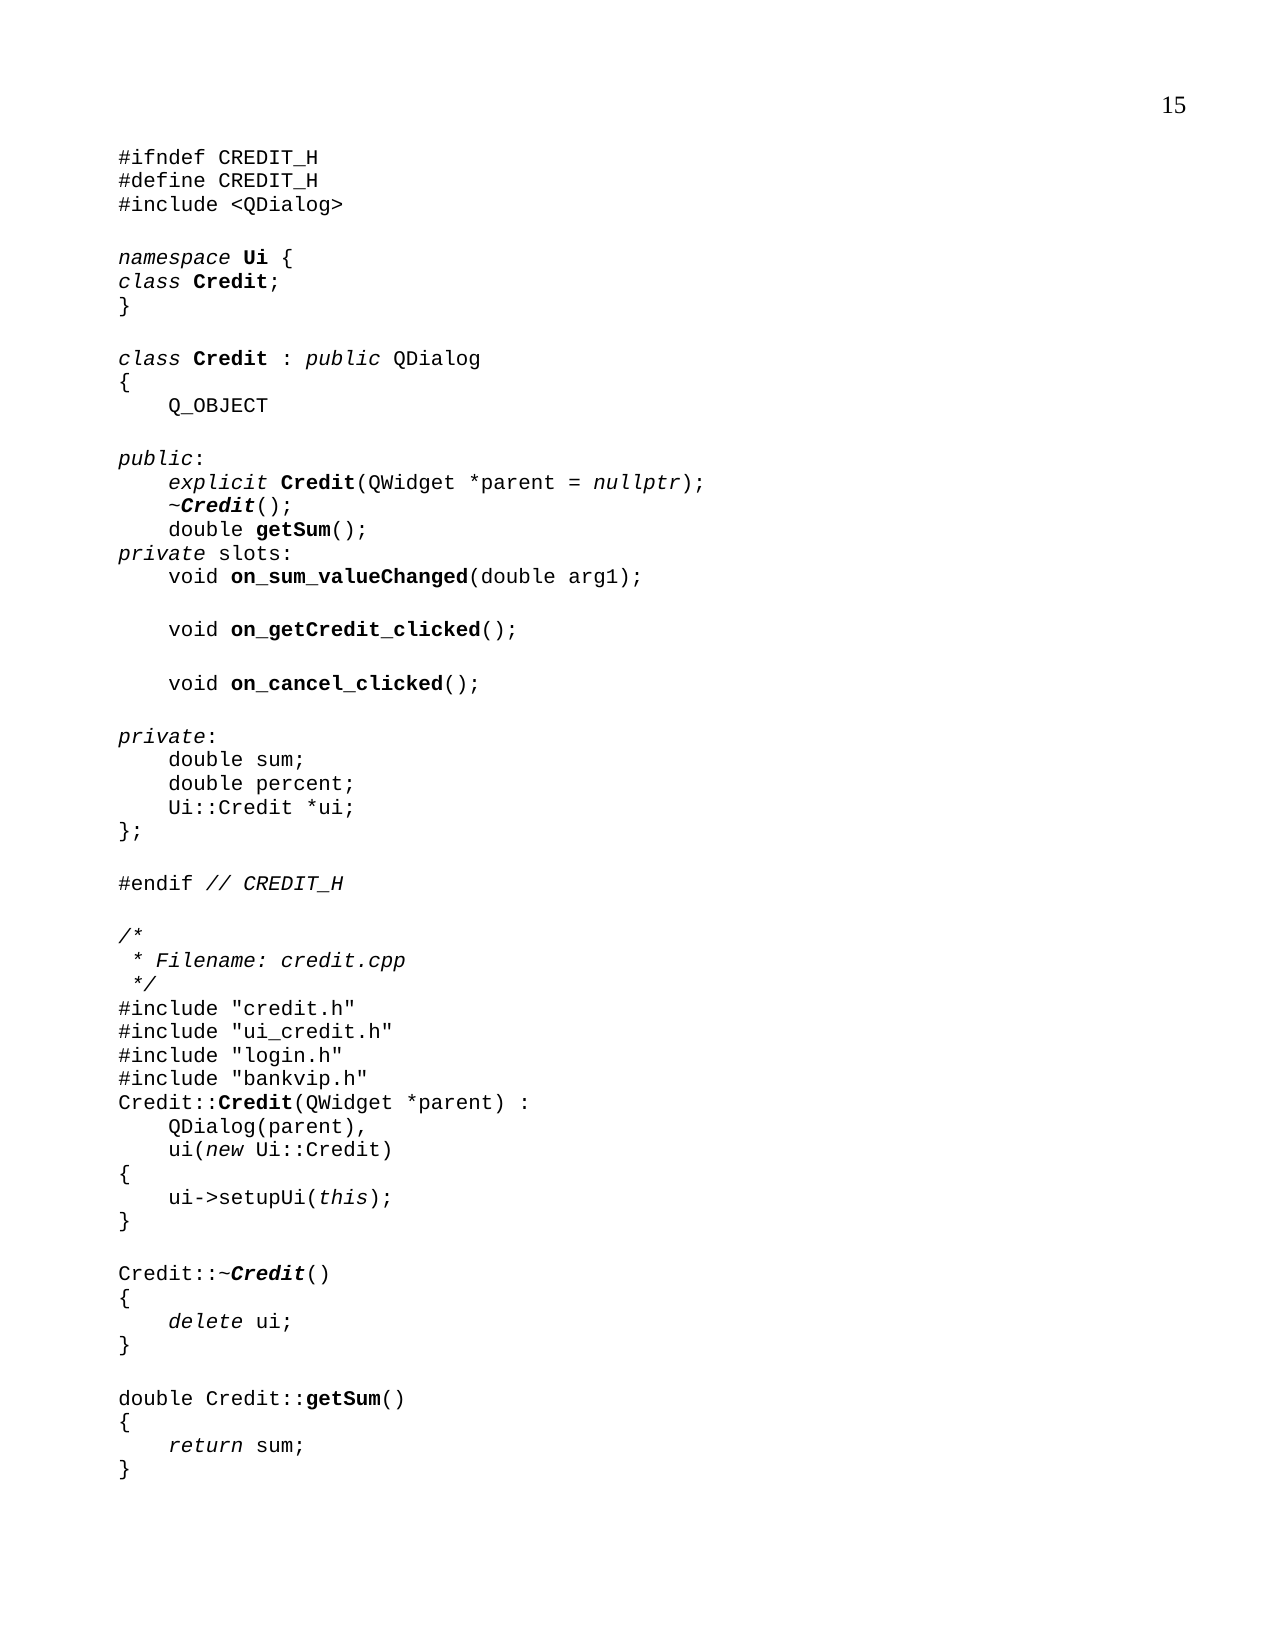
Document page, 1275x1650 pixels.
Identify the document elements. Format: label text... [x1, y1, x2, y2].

text double sum; [118, 749, 1186, 773]
text #define CREDIT_H [118, 171, 1186, 194]
text { [118, 1411, 1186, 1435]
text } [118, 1458, 1186, 1482]
text ~Credit(); [118, 495, 1186, 519]
text private: [118, 726, 1186, 749]
text */ [118, 974, 1186, 997]
text #include "credit.h" [118, 997, 1186, 1021]
text }; [118, 820, 1186, 844]
text void on_cancel_clicked(); [118, 673, 1186, 696]
text #include "login.h" [118, 1045, 1186, 1068]
text class Credit : public QDialog [118, 348, 1186, 371]
text } [118, 294, 1186, 318]
text { [118, 1163, 1186, 1187]
text #ifndef CREDIT_H [118, 147, 1186, 171]
text ui(new Ui::Credit) [118, 1139, 1186, 1163]
text public: [118, 448, 1186, 472]
text #include <QDialog> [118, 194, 1186, 218]
text private slots: [118, 543, 1186, 566]
text { [118, 371, 1186, 395]
text QDialog(parent), [118, 1116, 1186, 1139]
text } [118, 1334, 1186, 1358]
text delete ui; [118, 1311, 1186, 1334]
text explicit Credit(QWidget *parent = nullptr); [118, 472, 1186, 495]
text double Credit::getSum() [118, 1387, 1186, 1411]
text #endif // CREDIT_H [118, 873, 1186, 897]
text /* [118, 927, 1195, 950]
text Q_OBJECT [118, 395, 1186, 419]
text Credit::Credit(QWidget *parent) : [118, 1092, 1186, 1116]
text void on_getCredit_clicked(); [118, 619, 1186, 643]
text void on_sum_valueChanged(double arg1); [118, 566, 1186, 590]
text * Filename: credit.cpp [118, 950, 1186, 974]
text namespace Ui { [118, 247, 1186, 271]
text double getSum(); [118, 519, 1186, 543]
text return sum; [118, 1435, 1186, 1458]
text ui->setupUi(this); [118, 1187, 1186, 1210]
text } [118, 1210, 1186, 1234]
text double percent; [118, 773, 1186, 797]
text Credit::~Credit() [118, 1263, 1186, 1287]
text #include "ui_credit.h" [118, 1021, 1186, 1045]
text Ui::Credit *ui; [118, 797, 1186, 820]
text { [118, 1287, 1186, 1311]
text class Credit; [118, 271, 1186, 294]
text #include "bankvip.h" [118, 1068, 1186, 1092]
